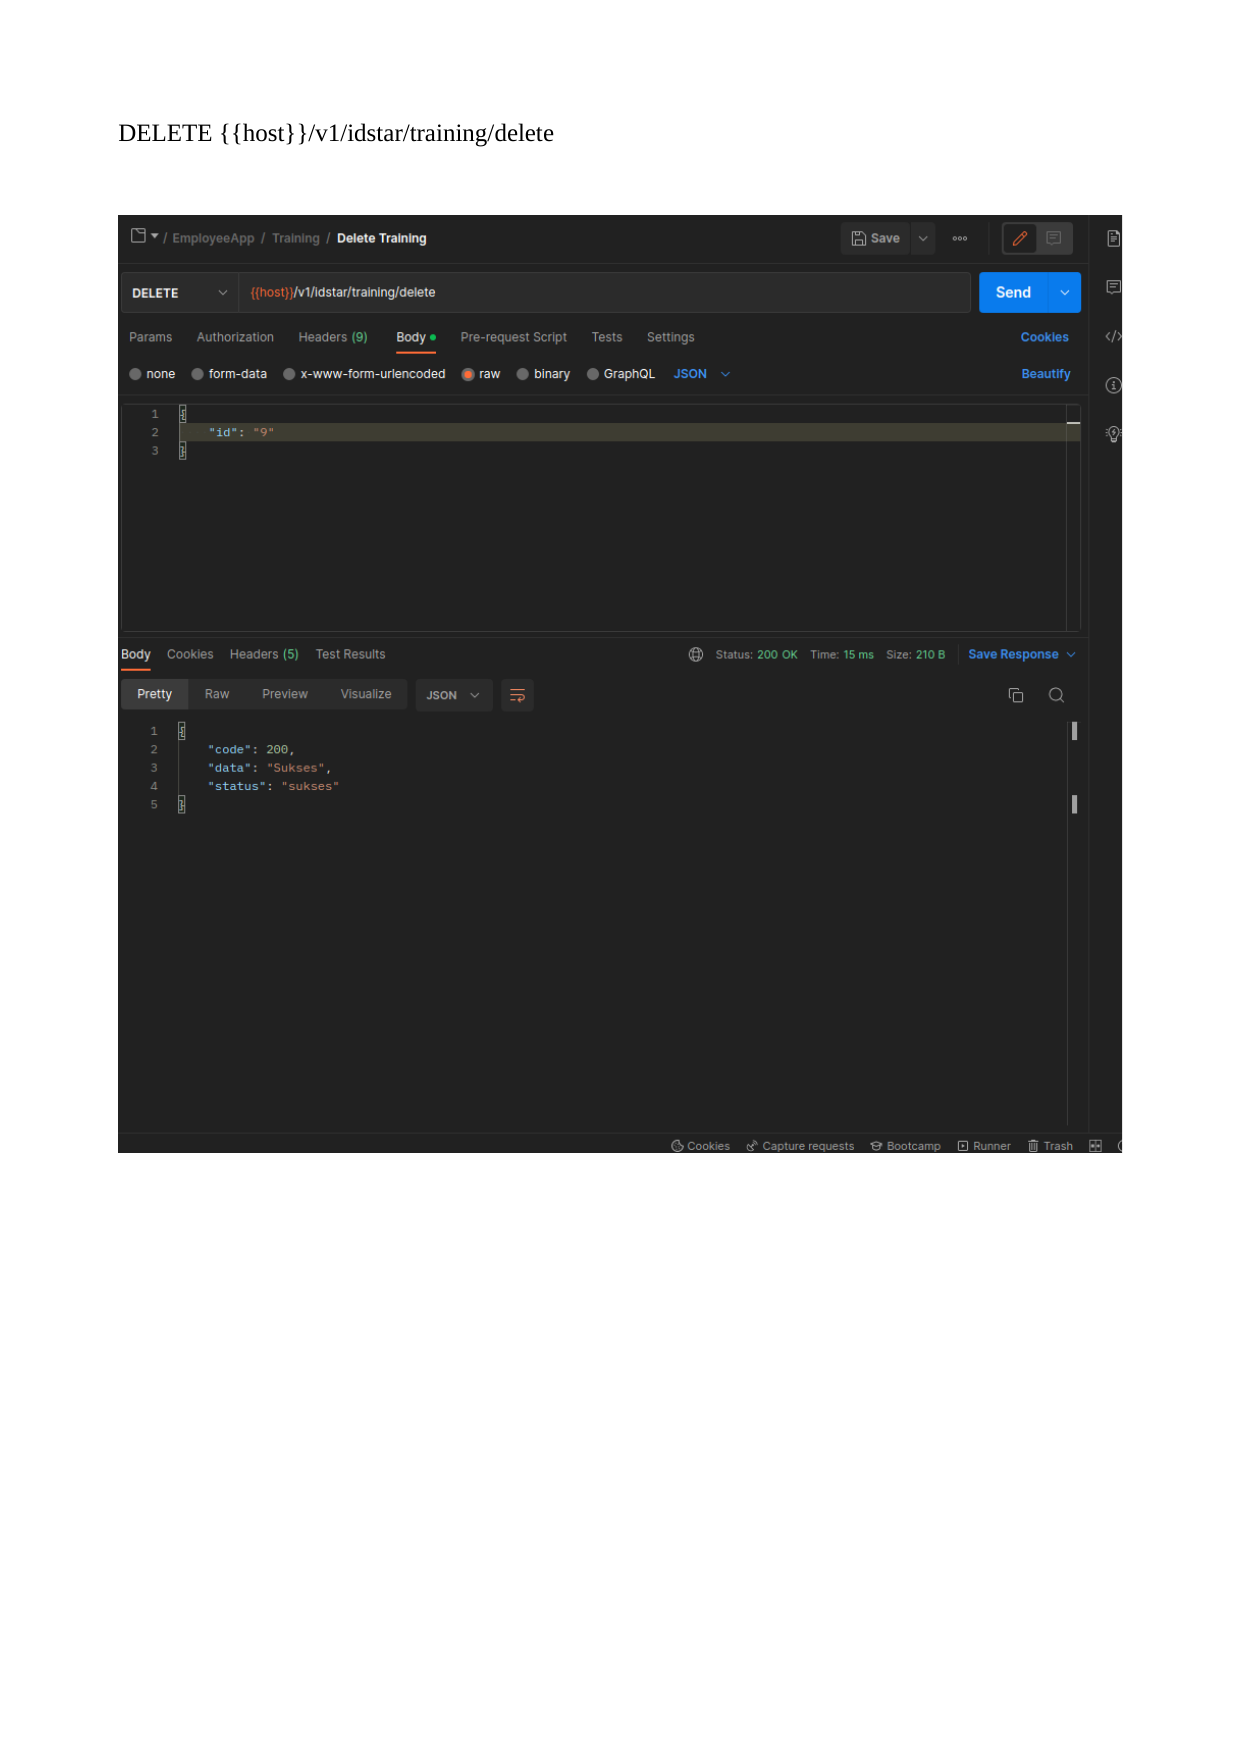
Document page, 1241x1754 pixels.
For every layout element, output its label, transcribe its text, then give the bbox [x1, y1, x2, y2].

text DELETE {{host}}/v1/idstar/training/delete [118, 118, 1122, 147]
picture [118, 215, 1123, 1153]
